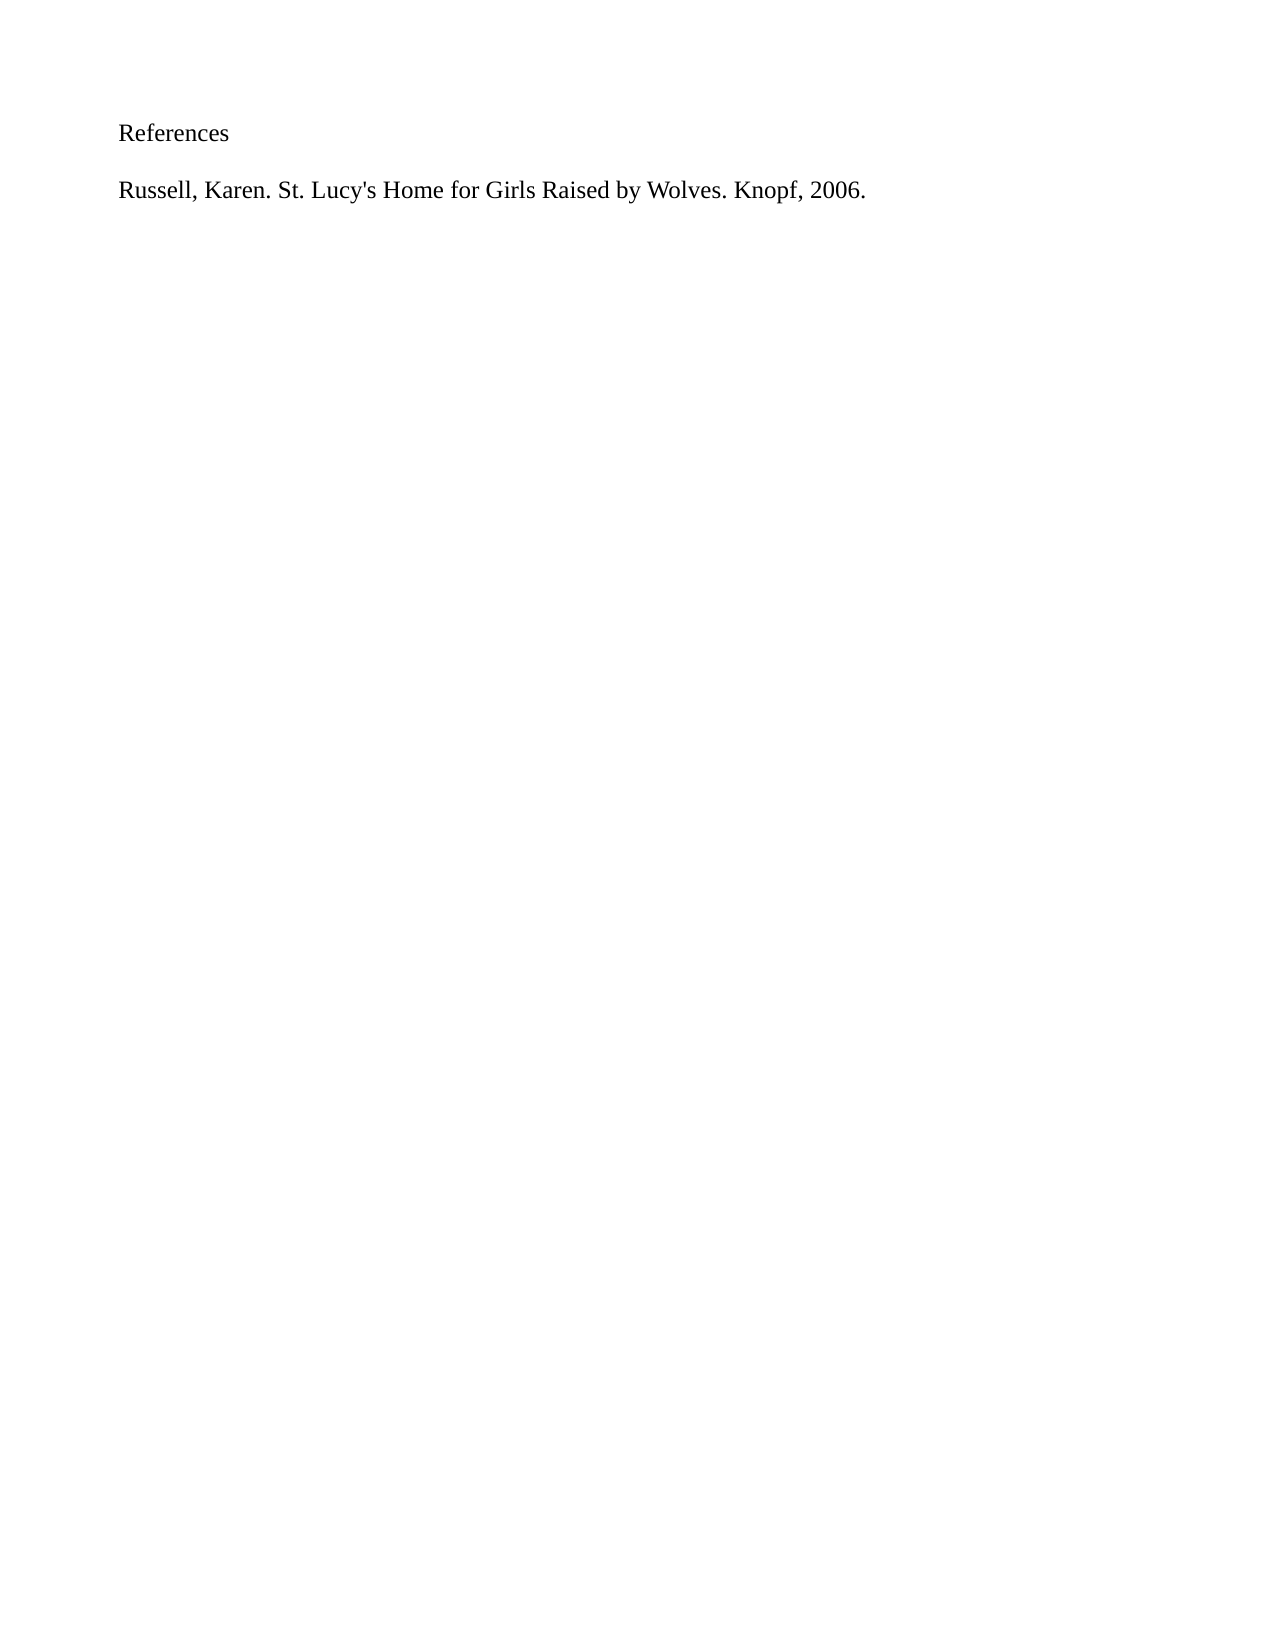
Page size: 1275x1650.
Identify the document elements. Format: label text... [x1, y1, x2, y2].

text Russell, Karen. St. Lucy's Home for Girls Raised by Wolves. Knopf, 2006. [118, 176, 1157, 204]
text References [118, 118, 1157, 147]
